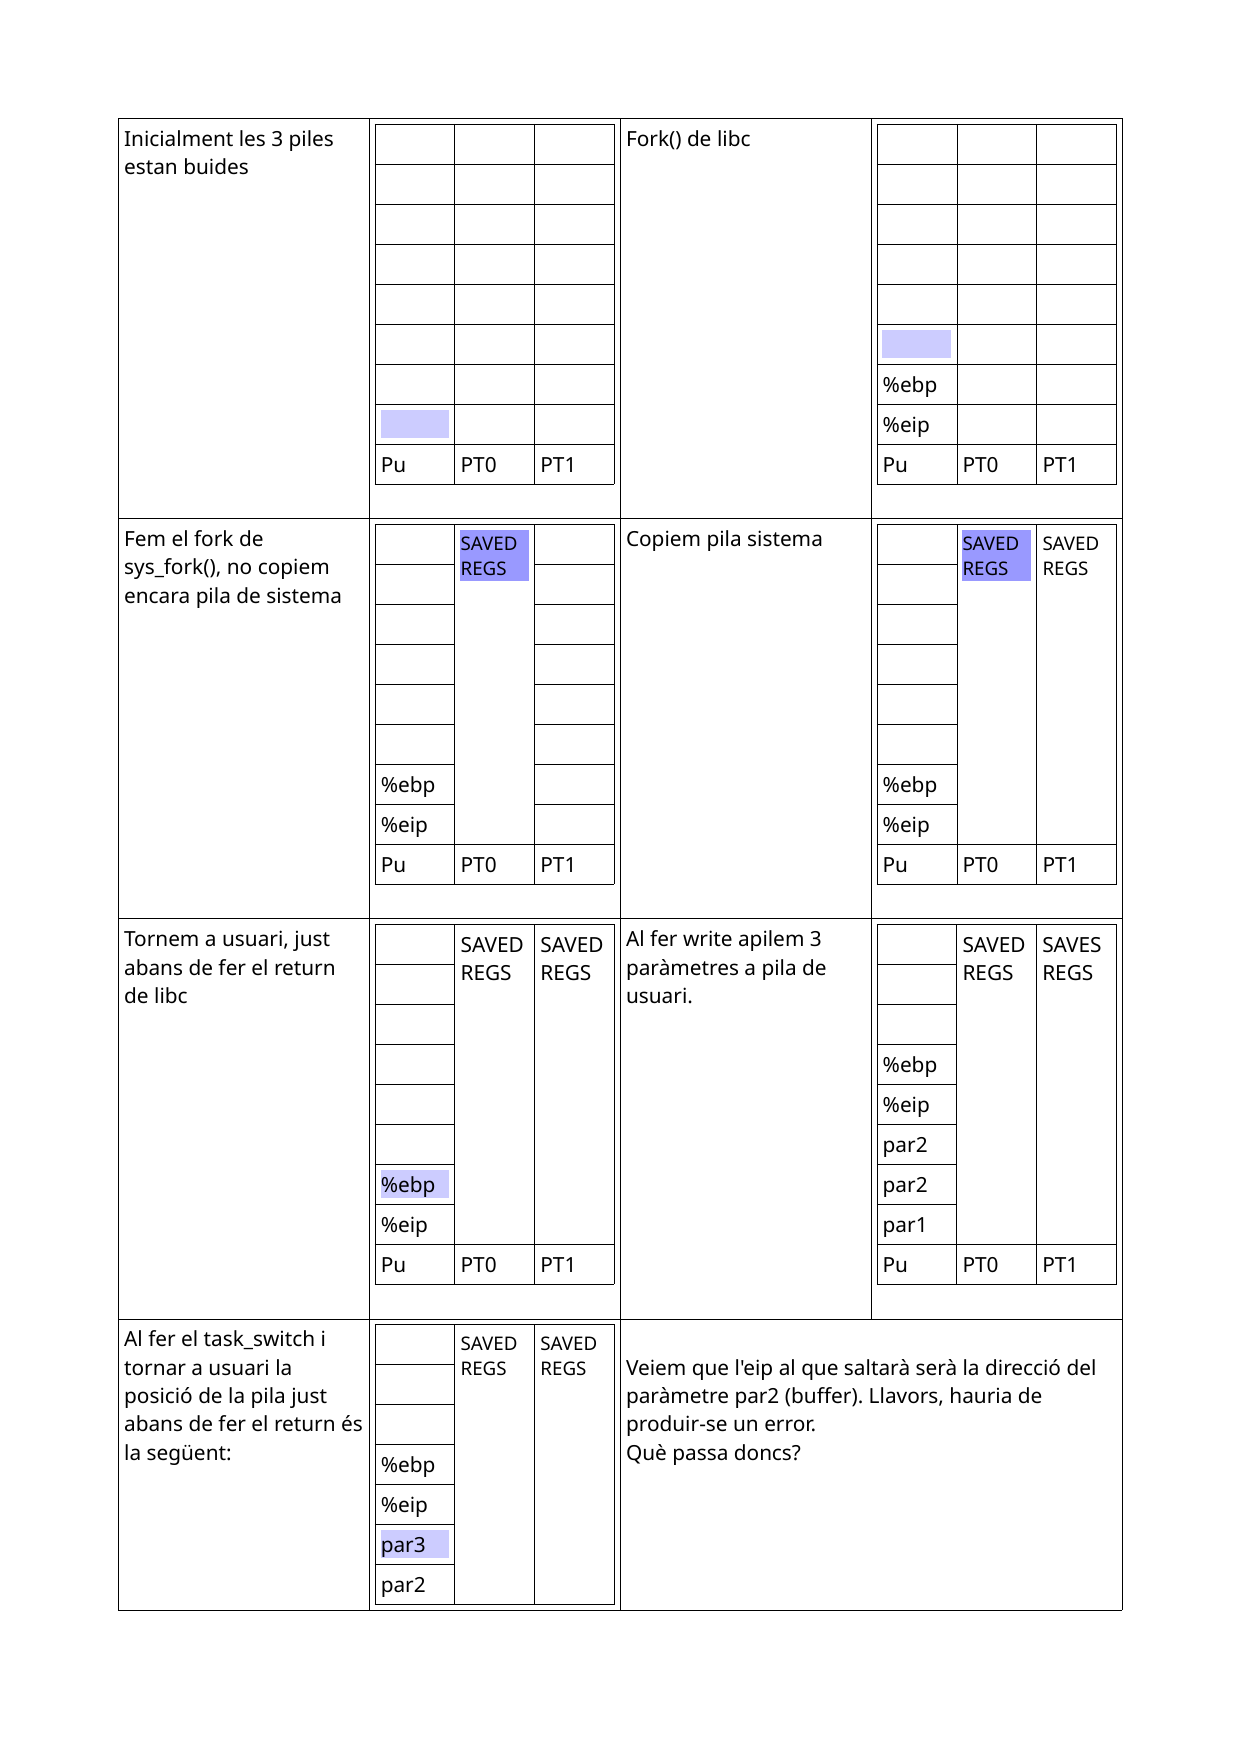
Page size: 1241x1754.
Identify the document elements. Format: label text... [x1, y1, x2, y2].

table_cell %eip [376, 805, 454, 844]
table_cell [455, 245, 534, 284]
table_header SAVES REGS [1037, 925, 1116, 1244]
table_cell [878, 1005, 956, 1044]
table_cell [376, 1365, 454, 1404]
table_header [376, 1325, 454, 1364]
table_cell par2 [376, 1565, 454, 1604]
table_cell [376, 725, 454, 764]
table_cell [455, 205, 534, 244]
table_cell [376, 685, 454, 724]
table_cell [376, 405, 454, 444]
table_cell [958, 165, 1036, 204]
table_cell [535, 405, 614, 444]
table_cell Pu [878, 445, 957, 484]
table_cell %ebp [376, 1445, 454, 1484]
table_header Inicialment les 3 piles estan buides [119, 119, 369, 518]
table_cell [376, 165, 454, 204]
table_cell [535, 165, 614, 204]
table_cell [958, 245, 1036, 284]
table_header Fork() de libc [621, 119, 871, 518]
table_cell PT0 [455, 1245, 534, 1284]
table_cell [535, 285, 614, 324]
table_cell [1037, 245, 1116, 284]
table_header [535, 525, 614, 564]
table_cell par2 [878, 1165, 956, 1204]
table_cell [872, 919, 1122, 1318]
table_cell [376, 565, 454, 604]
table_cell %ebp [376, 765, 454, 804]
table_cell [376, 245, 454, 284]
table_cell [535, 765, 614, 804]
table_cell Fem el fork de sys_fork(), no copiem encara pila de sistema [119, 519, 369, 918]
table_cell [376, 205, 454, 244]
table_cell %eip [376, 1205, 454, 1244]
table_cell par3 [376, 1525, 454, 1564]
table_cell PT0 [958, 845, 1036, 884]
table_cell [958, 285, 1036, 324]
table_cell PT1 [1037, 1245, 1116, 1284]
table_header SAVED REGS [535, 925, 614, 1244]
table_cell [376, 325, 454, 364]
table_cell [535, 645, 614, 684]
table_cell [535, 325, 614, 364]
table_cell [535, 565, 614, 604]
table_cell [878, 565, 957, 604]
table_cell %eip [376, 1485, 454, 1524]
table_cell Al fer el task_switch i tornar a usuari la posició de la pila just abans de fer el return és la següent: [119, 1320, 369, 1610]
table_cell [376, 1405, 454, 1444]
table_cell %ebp [878, 1045, 956, 1084]
table_header [1037, 125, 1116, 164]
table_header [878, 525, 957, 564]
table_header [878, 925, 956, 964]
table_cell [878, 605, 957, 644]
table_cell [958, 405, 1036, 444]
table_cell [878, 325, 957, 364]
table_cell [878, 245, 957, 284]
table_cell [878, 685, 957, 724]
table_cell [535, 365, 614, 404]
table_cell [370, 1320, 620, 1610]
table_cell [1037, 165, 1116, 204]
table_header [370, 119, 620, 518]
table_cell [455, 405, 534, 444]
table_cell Veiem que l'eip al que saltarà serà la direcció del paràmetre par2 (buffer). Llavors, hauria de produir-se un error. Què passa doncs? [621, 1320, 1122, 1610]
table_cell PT1 [535, 1245, 614, 1284]
table_header [376, 525, 454, 564]
table_cell Pu [376, 445, 454, 484]
table_header [376, 925, 454, 964]
table_cell [1037, 365, 1116, 404]
table_cell par2 [878, 1125, 956, 1164]
table_cell Al fer write apilem 3 paràmetres a pila de usuari. [621, 919, 871, 1318]
table_header [455, 125, 534, 164]
table_header [376, 125, 454, 164]
table_cell [958, 205, 1036, 244]
table_cell [376, 965, 454, 1004]
table_cell [1037, 205, 1116, 244]
table_cell par1 [878, 1205, 956, 1244]
table_cell [535, 725, 614, 764]
table_cell PT0 [455, 445, 534, 484]
table_cell [535, 805, 614, 844]
table_cell [958, 325, 1036, 364]
table_cell Pu [376, 1245, 454, 1284]
table_cell [376, 1125, 454, 1164]
table_cell [455, 325, 534, 364]
table_header [878, 125, 957, 164]
table_cell [376, 645, 454, 684]
table_cell [535, 685, 614, 724]
table_cell [370, 919, 620, 1318]
table_cell [878, 165, 957, 204]
table_cell [535, 605, 614, 644]
table_header [958, 125, 1036, 164]
table_cell %eip [878, 405, 957, 444]
table_header [535, 125, 614, 164]
table_cell [878, 285, 957, 324]
table_cell PT1 [1037, 845, 1116, 884]
table_cell Pu [878, 845, 957, 884]
table_cell [878, 645, 957, 684]
table_cell [455, 165, 534, 204]
table_cell [376, 1005, 454, 1044]
table_header SAVED REGS [455, 1325, 534, 1604]
table_cell [376, 1045, 454, 1084]
table_cell [878, 725, 957, 764]
table_header SAVED REGS [535, 1325, 614, 1604]
table_cell [455, 285, 534, 324]
table_cell %eip [878, 1085, 956, 1124]
table_cell [958, 365, 1036, 404]
table_cell [535, 245, 614, 284]
table_cell %ebp [376, 1165, 454, 1204]
table_cell [376, 285, 454, 324]
table_cell [376, 605, 454, 644]
table_cell %ebp [878, 365, 957, 404]
table_header SAVED REGS [958, 525, 1036, 844]
table_cell PT1 [1037, 445, 1116, 484]
table_header SAVED REGS [455, 925, 534, 1244]
table_cell Tornem a usuari, just abans de fer el return de libc [119, 919, 369, 1318]
table_cell [376, 365, 454, 404]
table_header SAVED REGS [1037, 525, 1116, 844]
table_cell [370, 519, 620, 918]
table_cell [1037, 405, 1116, 444]
table_header SAVED REGS [455, 525, 534, 844]
table_cell PT1 [535, 445, 614, 484]
table_cell [1037, 285, 1116, 324]
table_cell %eip [878, 805, 957, 844]
table_cell PT0 [957, 1245, 1036, 1284]
table_cell [878, 965, 956, 1004]
table_cell [455, 365, 534, 404]
table_cell Pu [376, 845, 454, 884]
table_header [872, 119, 1122, 518]
table_cell PT1 [535, 845, 614, 884]
table_cell PT0 [958, 445, 1036, 484]
table_cell [376, 1085, 454, 1124]
table_cell [878, 205, 957, 244]
table_cell [535, 205, 614, 244]
table_cell [1037, 325, 1116, 364]
table_header SAVED REGS [957, 925, 1036, 1244]
table_cell PT0 [455, 845, 534, 884]
table_cell Copiem pila sistema [621, 519, 871, 918]
table_cell %ebp [878, 765, 957, 804]
table_cell [872, 519, 1122, 918]
table_cell Pu [878, 1245, 956, 1284]
